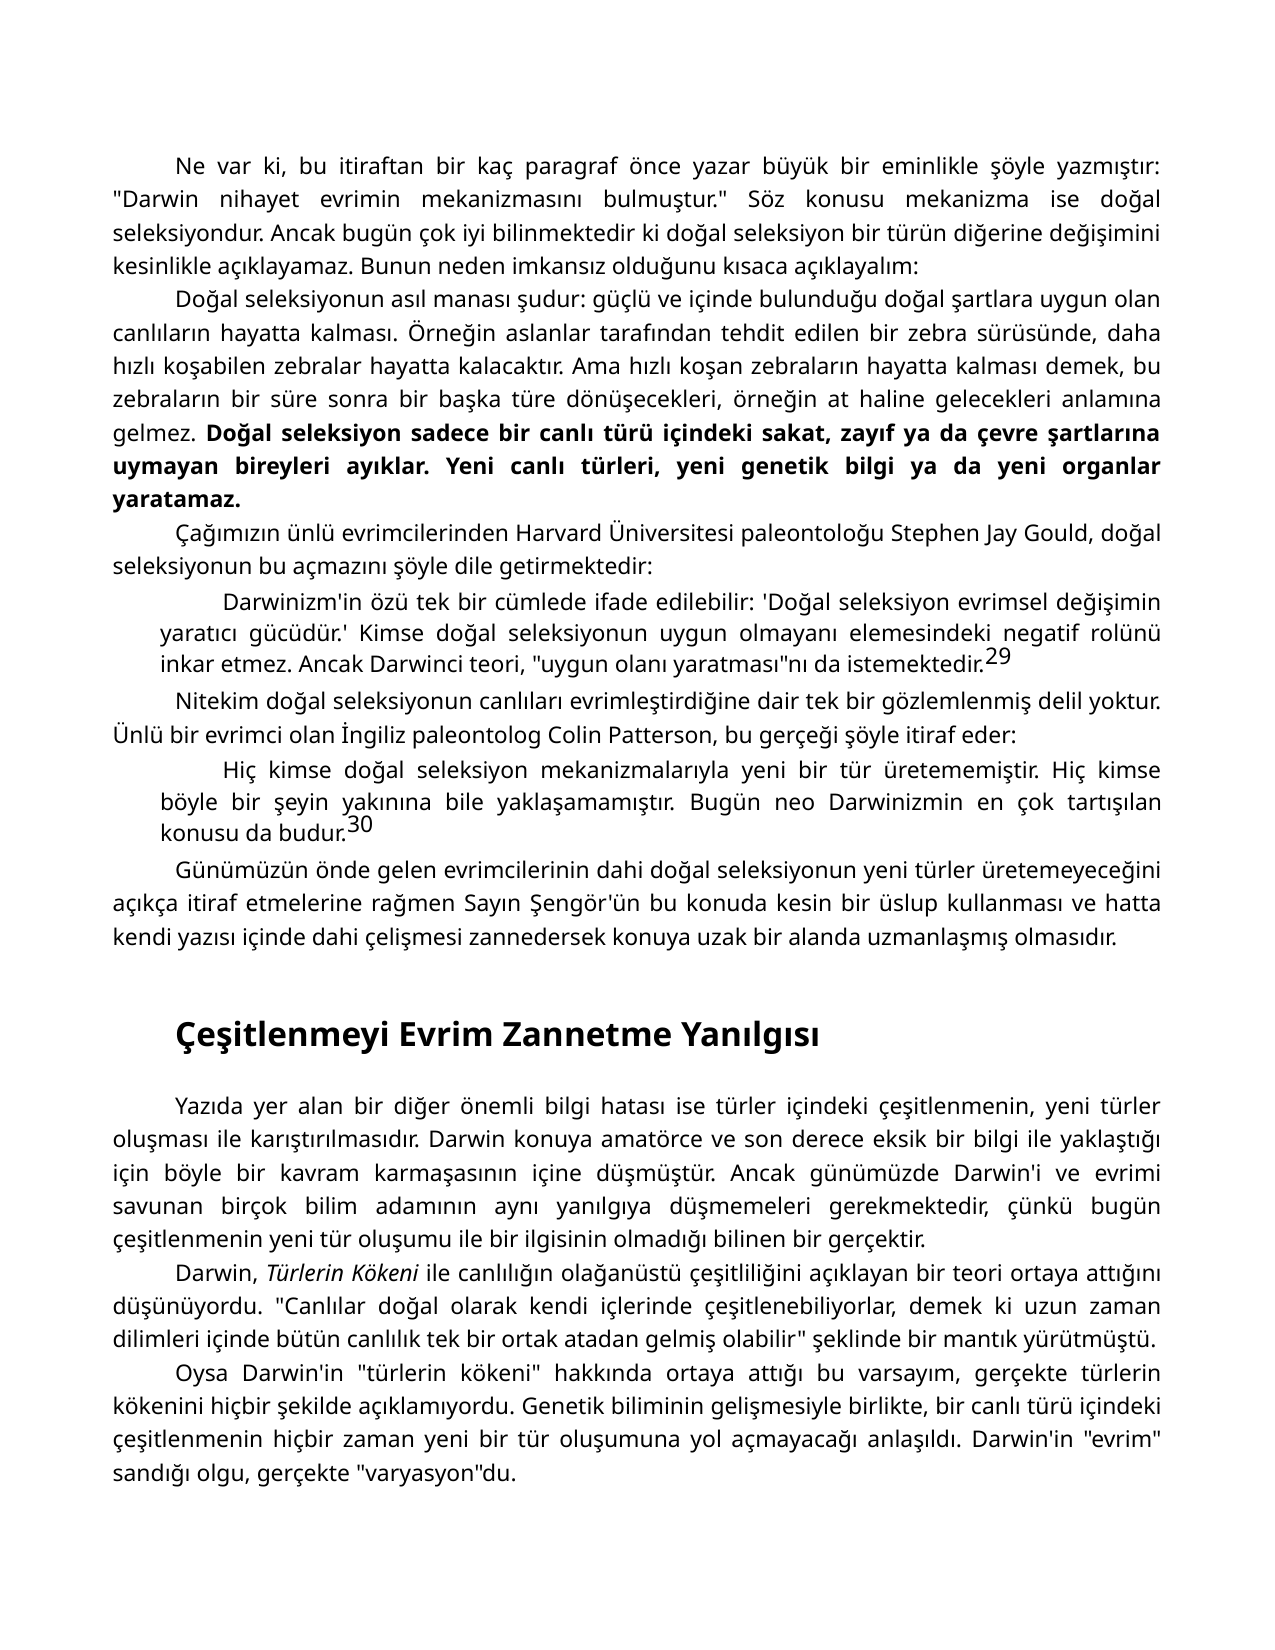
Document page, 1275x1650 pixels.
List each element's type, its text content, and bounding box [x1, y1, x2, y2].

subtitle Çeşitlenmeyi Evrim Zannetme Yanılgısı [182, 1023, 1162, 1052]
subtitle Çeşitlenmeyi Evrim Zannetme Yanılgısı [112, 1023, 187, 1052]
text Doğal seleksiyonun asıl manası şudur: güçlü ve içinde bulunduğu doğal şartlara uygun olan canlıların hayatta kalması. Örneğin aslanlar tarafından tehdit edilen bir zebra sürüsünde, daha hızlı koşabilen zebralar hayatta kalacaktır. Ama hızlı koşan zebraların hayatta kalması demek, bu zebraların bir süre sonra bir başka türe dönüşecekleri, örneğin at haline gelecekleri anlamına gelmez. Doğal seleksiyon sadece bir canlı türü içindeki sakat, zayıf ya da çevre şartlarına uymayan bireyleri ayıklar. Yeni canlı türleri, yeni genetik bilgi ya da yeni organlar yaratamaz. [112, 281, 1162, 514]
text Darwinizm'in özü tek bir cümlede ifade edilebilir: 'Doğal seleksiyon evrimsel değişimin yaratıcı gücüdür.' Kimse doğal seleksiyonun uygun olmayanı elemesindeki negatif rolünü inkar etmez. Ancak Darwinci teori, "uygun olanı yaratması"nı da istemektedir.29 [160, 585, 1162, 679]
text Hiç kimse doğal seleksiyon mekanizmalarıyla yeni bir tür üretememiştir. Hiç kimse böyle bir şeyin yakınına bile yaklaşamamıştır. Bugün neo Darwinizmin en çok tartışılan konusu da budur.30 [160, 754, 1162, 848]
text Oysa Darwin'in "türlerin kökeni" hakkında ortaya attığı bu varsayım, gerçekte türlerin kökenini hiçbir şekilde açıklamıyordu. Genetik biliminin gelişmesiyle birlikte, bir canlı türü içindeki çeşitlenmenin hiçbir zaman yeni bir tür oluşumuna yol açmayacağı anlaşıldı. Darwin'in "evrim" sandığı olgu, gerçekte "varyasyon"du. [112, 1354, 1162, 1488]
text Darwin, Türlerin Kökeni ile canlılığın olağanüstü çeşitliliğini açıklayan bir teori ortaya attığını düşünüyordu. "Canlılar doğal olarak kendi içlerinde çeşitlenebiliyorlar, demek ki uzun zaman dilimleri içinde bütün canlılık tek bir ortak atadan gelmiş olabilir" şeklinde bir mantık yürütmüştü. [112, 1254, 1162, 1354]
text Ne var ki, bu itiraftan bir kaç paragraf önce yazar büyük bir eminlikle şöyle yazmıştır: "Darwin nihayet evrimin mekanizmasını bulmuştur." Söz konusu mekanizma ise doğal seleksiyondur. Ancak bugün çok iyi bilinmektedir ki doğal seleksiyon bir türün diğerine değişimini kesinlikle açıklayamaz. Bunun neden imkansız olduğunu kısaca açıklayalım: [112, 148, 1162, 281]
text Günümüzün önde gelen evrimcilerinin dahi doğal seleksiyonun yeni türler üretemeyeceğini açıkça itiraf etmelerine rağmen Sayın Şengör'ün bu konuda kesin bir üslup kullanması ve hatta kendi yazısı içinde dahi çelişmesi zannedersek konuya uzak bir alanda uzmanlaşmış olmasıdır. [112, 852, 1162, 952]
text Yazıda yer alan bir diğer önemli bilgi hatası ise türler içindeki çeşitlenmenin, yeni türler oluşması ile karıştırılmasıdır. Darwin konuya amatörce ve son derece eksik bir bilgi ile yaklaştığı için böyle bir kavram karmaşasının içine düşmüştür. Ancak günümüzde Darwin'i ve evrimi savunan birçok bilim adamının aynı yanılgıya düşmemeleri gerekmektedir, çünkü bugün çeşitlenmenin yeni tür oluşumu ile bir ilgisinin olmadığı bilinen bir gerçektir. [112, 1088, 1162, 1254]
text Çağımızın ünlü evrimcilerinden Harvard Üniversitesi paleontoloğu Stephen Jay Gould, doğal seleksiyonun bu açmazını şöyle dile getirmektedir: [112, 514, 1162, 581]
text Nitekim doğal seleksiyonun canlıları evrimleştirdiğine dair tek bir gözlemlenmiş delil yoktur. Ünlü bir evrimci olan İngiliz paleontolog Colin Patterson, bu gerçeği şöyle itiraf eder: [112, 683, 1162, 750]
